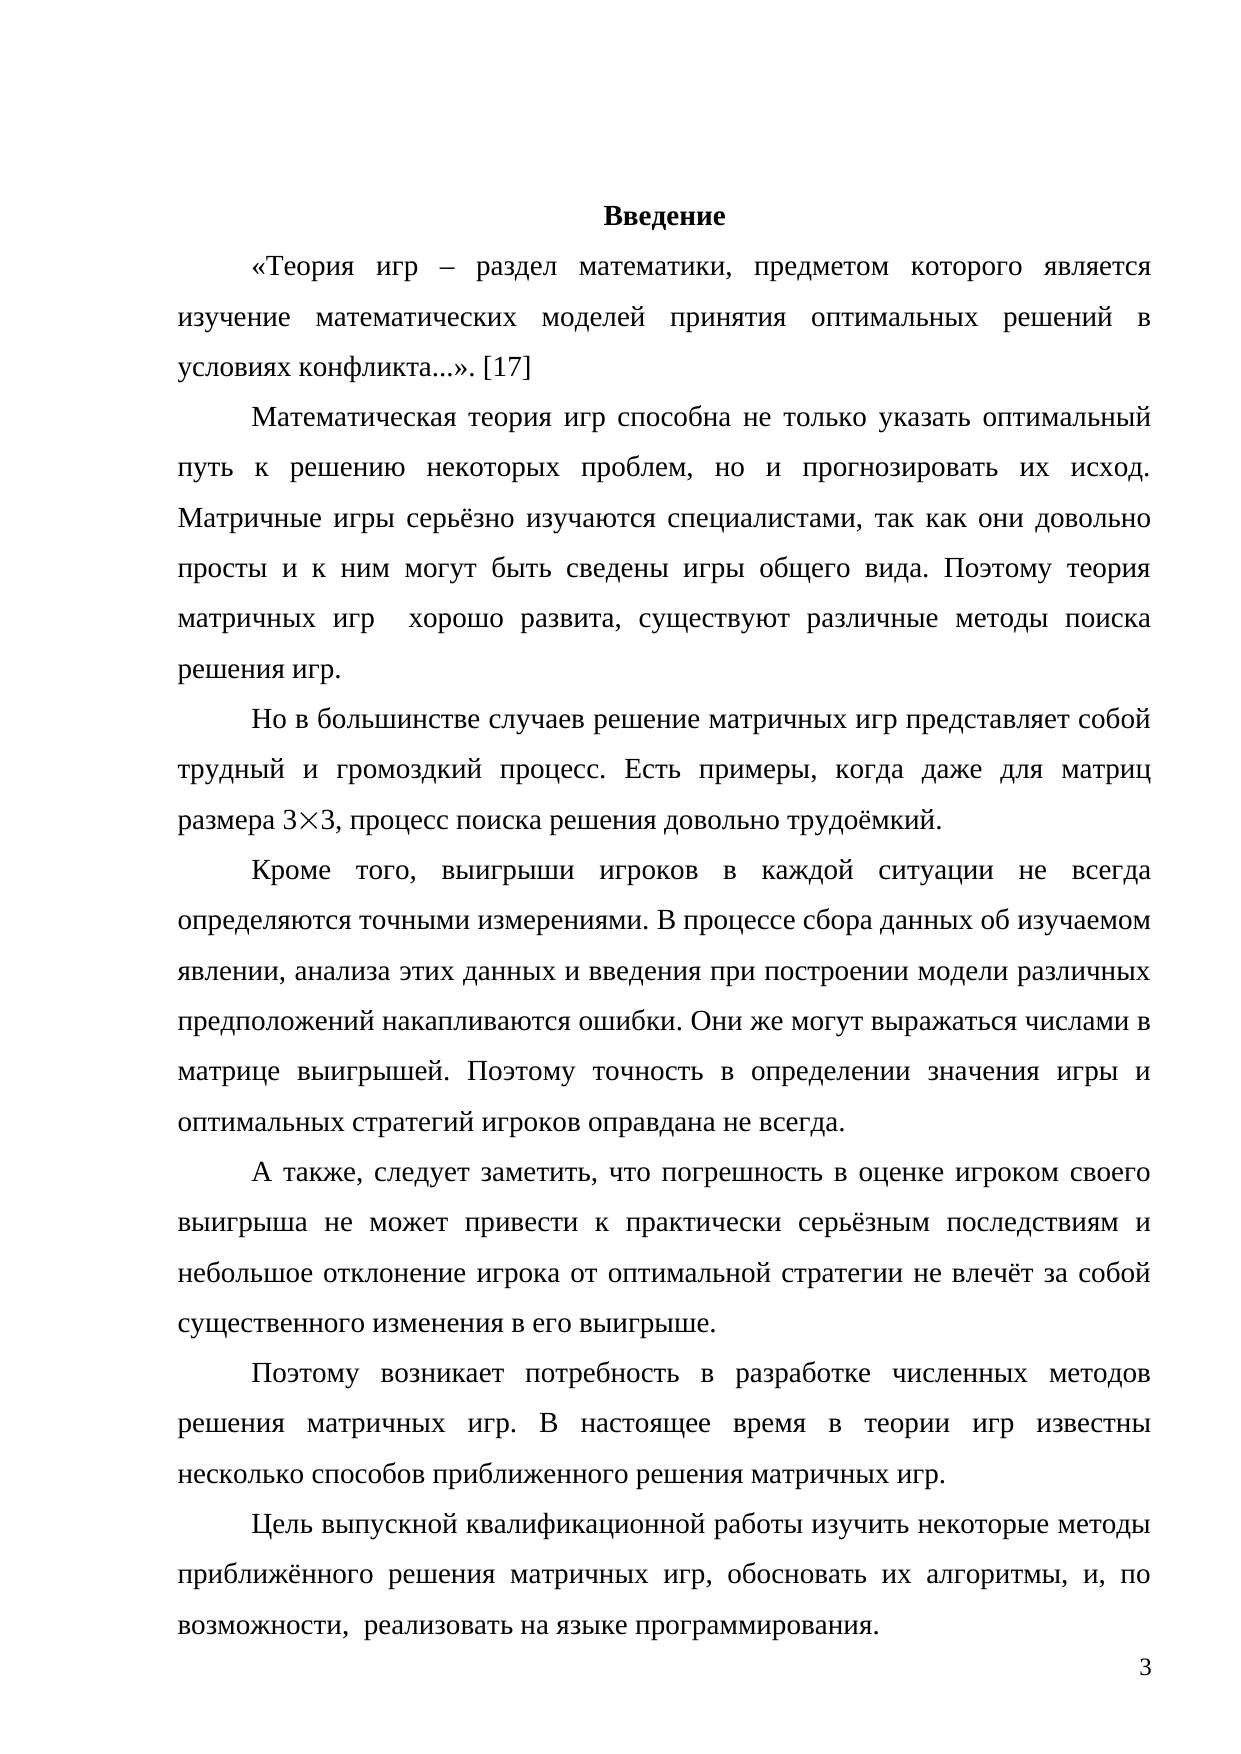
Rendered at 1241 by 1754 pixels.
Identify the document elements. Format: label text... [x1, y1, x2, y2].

text Кроме того, выигрыши игроков в каждой ситуации не всегда определяются точными измерениями. В процессе сбора данных об изучаемом явлении, анализа этих данных и введения при построении модели различных предположений накапливаются ошибки. Они же могут выражаться числами в матрице выигрышей. Поэтому точность в определении значения игры и оптимальных стратегий игроков оправдана не всегда. [177, 852, 1152, 1137]
text Поэтому возникает потребность в разработке численных методов решения матричных игр. В настоящее время в теории игр известны несколько способов приближенного решения матричных игр. [177, 1355, 1152, 1489]
text А также, следует заметить, что погрешность в оценке игроком своего выигрыша не может привести к практически серьёзным последствиям и небольшое отклонение игрока от оптимальной стратегии не влечёт за собой существенного изменения в его выигрыше. [177, 1154, 1152, 1338]
text Но в большинстве случаев решение матричных игр представляет собой трудный и громоздкий процесс. Есть примеры, когда даже для матриц размера 33, процесс поиска решения довольно трудоёмкий. [177, 701, 1152, 835]
text Цель выпускной квалификационной работы изучить некоторые методы приближённого решения матричных игр, обосновать их алгоритмы, и, по возможности, реализовать на языке программирования. [177, 1506, 1152, 1640]
text «Теория игр – раздел математики, предметом которого является изучение математических моделей принятия оптимальных решений в условиях конфликта...». [17] [177, 248, 1152, 382]
text Введение [177, 198, 1152, 232]
text Математическая теория игр способна не только указать оптимальный путь к решению некоторых проблем, но и прогнозировать их исход. Матричные игры серьёзно изучаются специалистами, так как они довольно просты и к ним могут быть сведены игры общего вида. Поэтому теория матричных игр хорошо развита, существуют различные методы поиска решения игр. [177, 399, 1152, 684]
